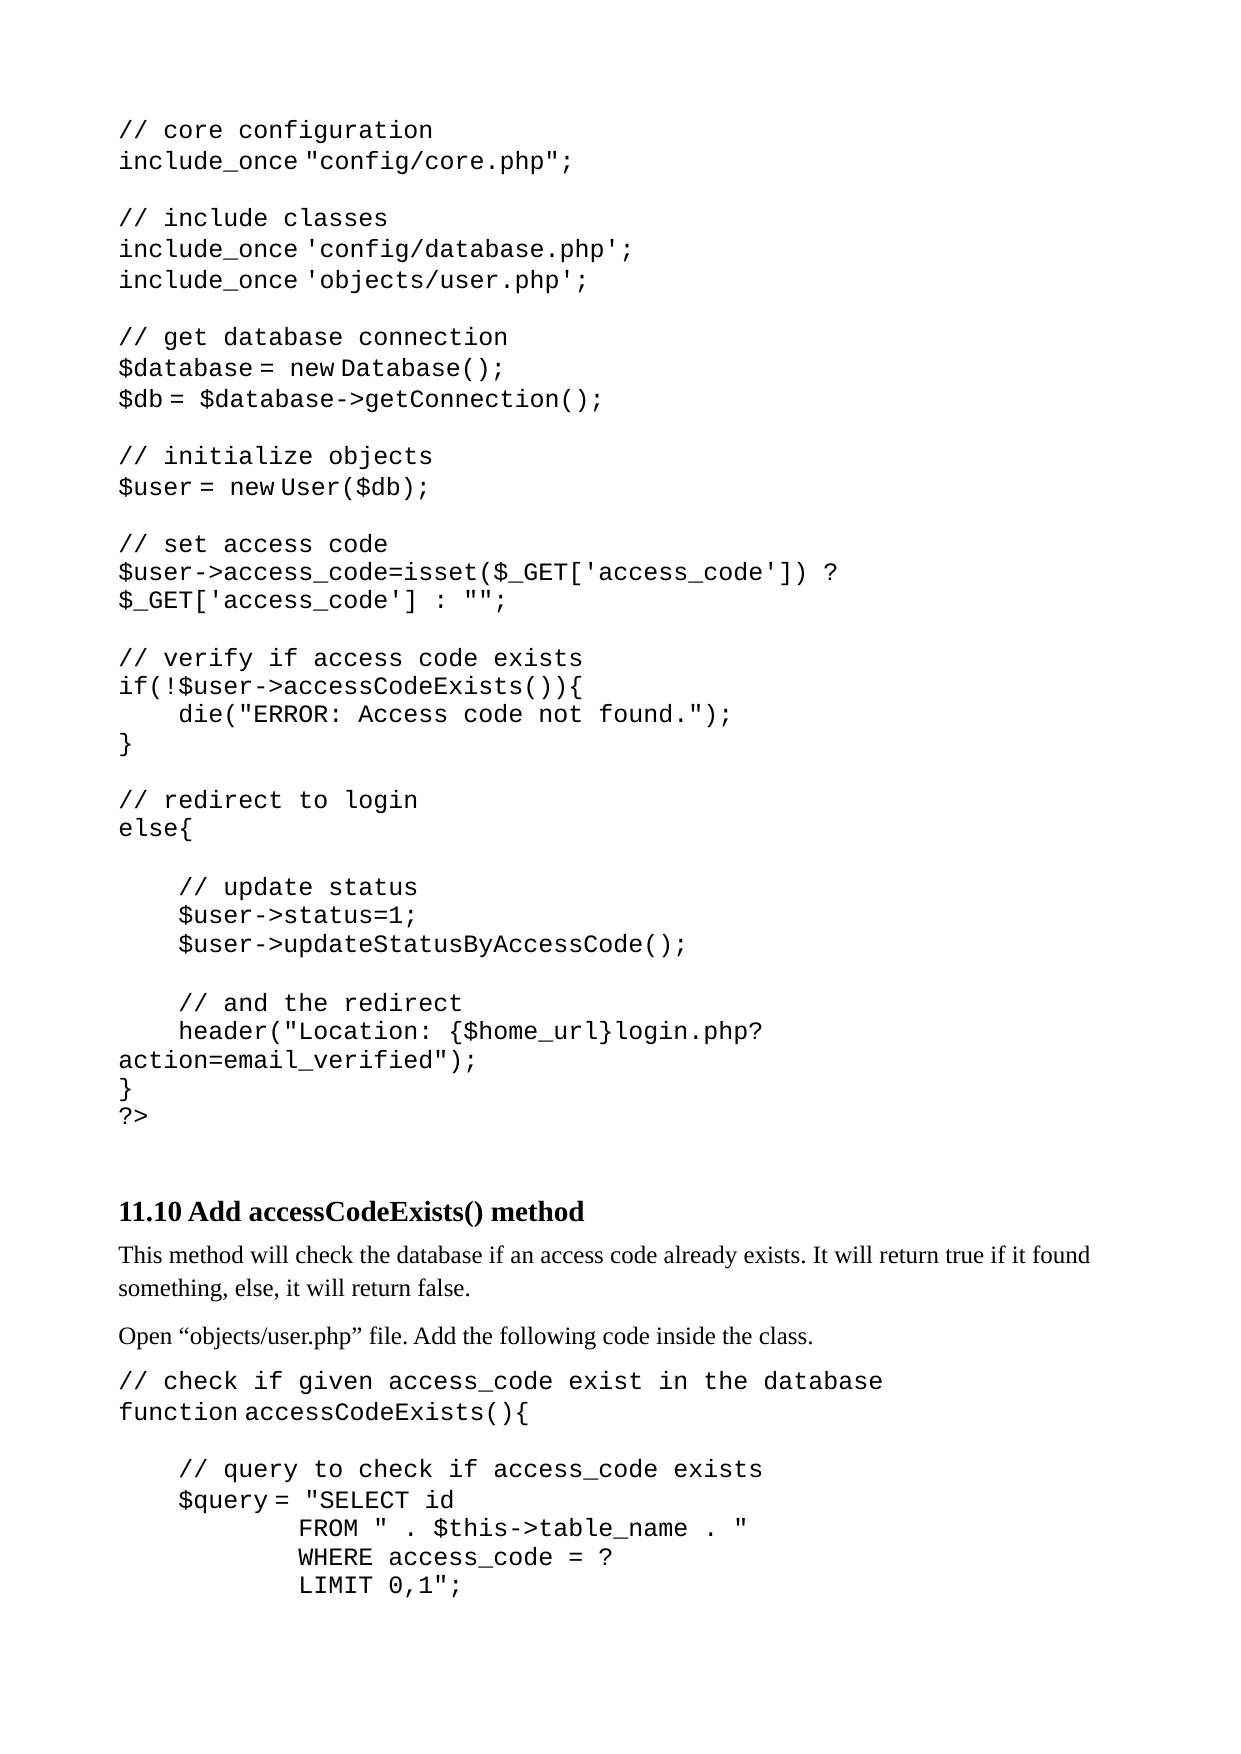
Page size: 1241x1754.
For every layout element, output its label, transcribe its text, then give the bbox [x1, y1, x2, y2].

table_header // core configuration include_once "config/core.php"; // include classes include_once 'config/database.php'; include_once 'objects/user.php'; // get database connection $database = new Database(); $db = $database->getConnection(); // initialize objects $user = new User($db); // set access code $user->access_code=isset($_GET['access_code']) ? $_GET['access_code'] : ""; // verify if access code exists if(!$user->accessCodeExists()){ die("ERROR: Access code not found."); } // redirect to login else{ // update status $user->status=1; $user->updateStatusByAccessCode(); // and the redirect header("Location: {$home_url}login.php?action=email_verified"); } ?> [118, 118, 1122, 1132]
text This method will check the database if an access code already exists. It will return true if it found something, else, it will return false. [118, 1241, 1122, 1302]
subtitle 11.10 Add accessCodeExists() method [118, 1194, 1122, 1228]
text Open “objects/user.php” file. Add the following code inside the class. [118, 1321, 1122, 1350]
table_header // check if given access_code exist in the database function accessCodeExists(){ // query to check if access_code exists $query = "SELECT id FROM " . $this->table_name . " WHERE access_code = ? LIMIT 0,1"; [118, 1369, 1122, 1629]
